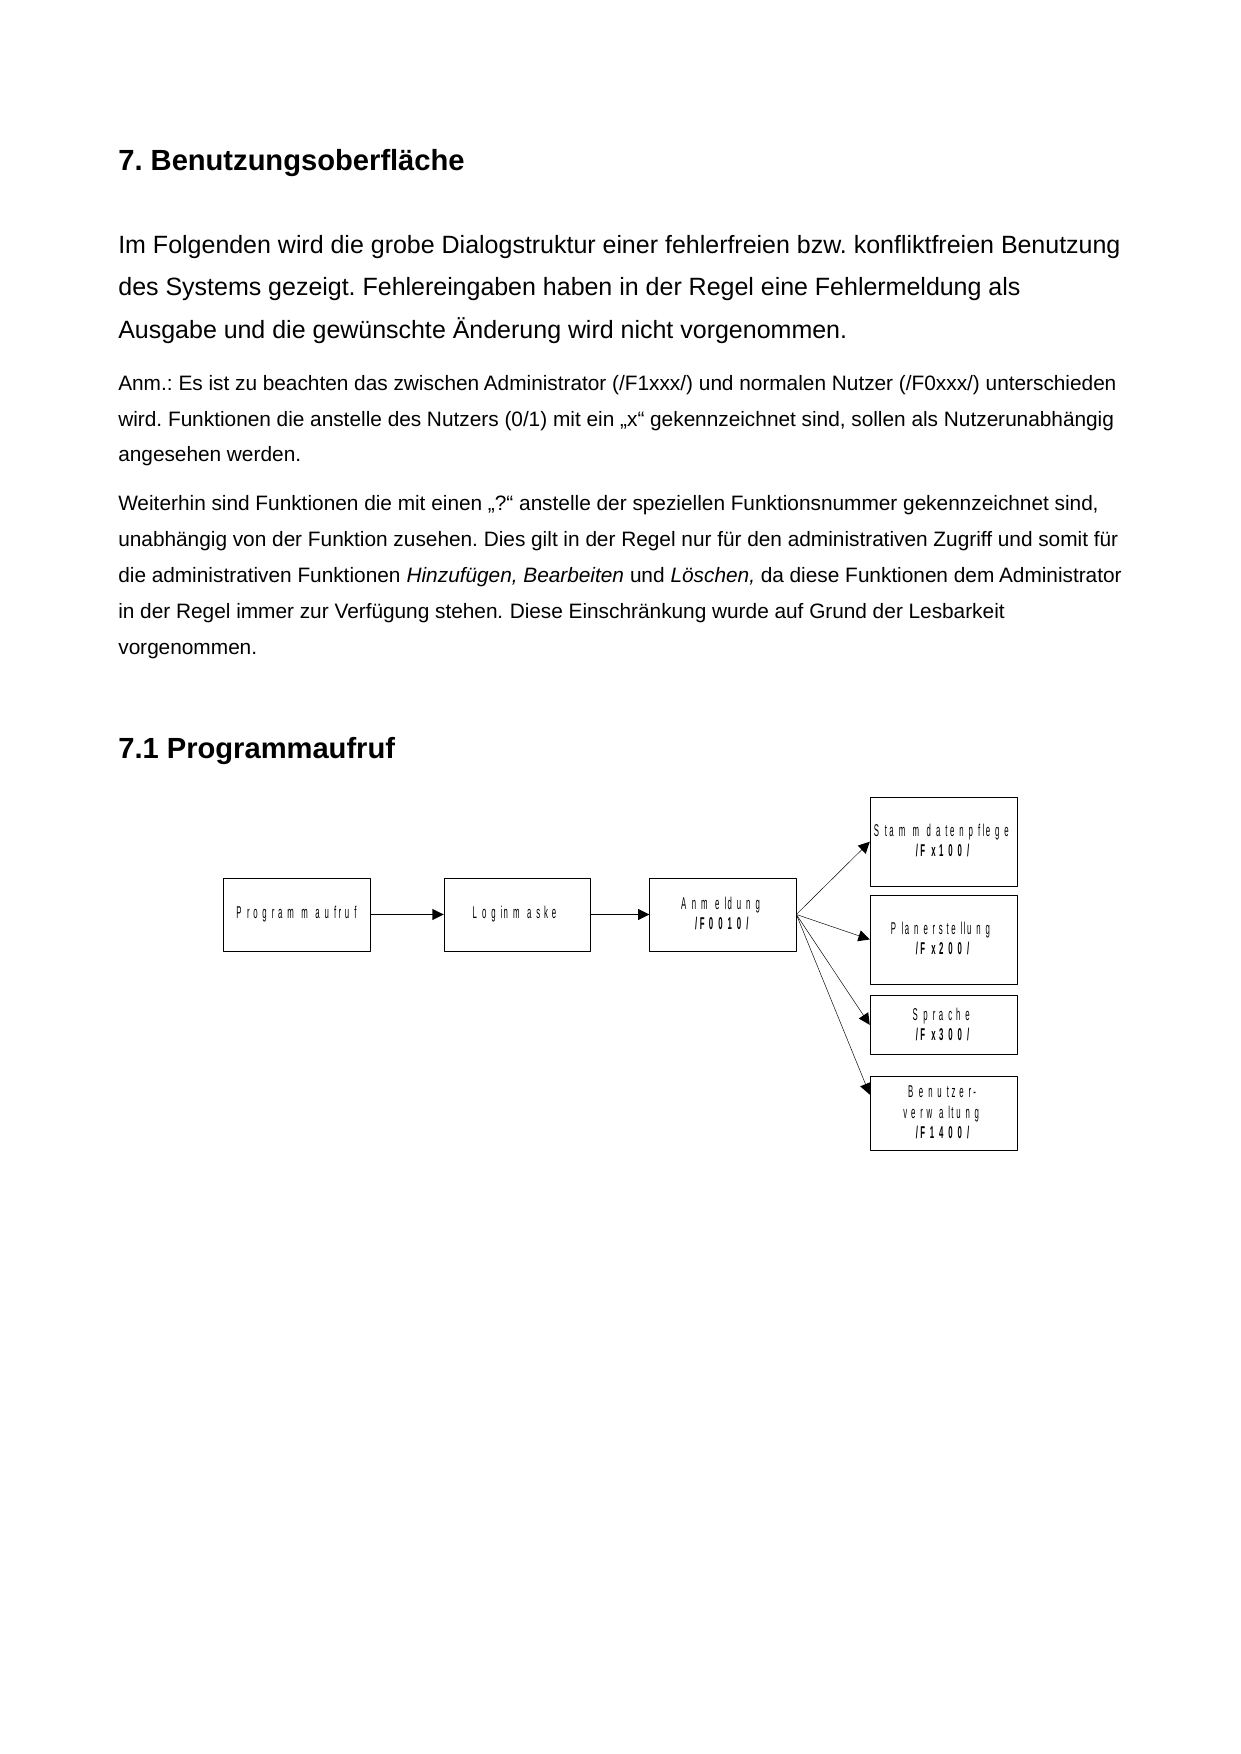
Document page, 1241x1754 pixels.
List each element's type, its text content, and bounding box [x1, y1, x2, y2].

text Anm.: Es ist zu beachten das zwischen Administrator (/F1xxx/) und normalen Nutzer (/F0xxx/) unterschieden wird. Funktionen die anstelle des Nutzers (0/1) mit ein „x“ gekennzeichnet sind, sollen als Nutzerunabhängig angesehen werden. [118, 370, 1122, 466]
text des Systems gezeigt. Fehlereingaben haben in der Regel eine Fehlermeldung als Ausgabe und die gewünschte Änderung wird nicht vorgenommen. [118, 272, 1122, 343]
subtitle 7. Benutzungsoberfläche [118, 143, 1122, 177]
text 7.1 Programmaufruf [118, 731, 1122, 765]
text Im Folgenden wird die grobe Dialogstruktur einer fehlerfreien bzw. konﬂiktfreien Benutzung [118, 230, 1122, 259]
text Weiterhin sind Funktionen die mit einen „?“ anstelle der speziellen Funktionsnummer gekennzeichnet sind, unabhängig von der Funktion zusehen. Dies gilt in der Regel nur für den administrativen Zugriff und somit für die administrativen Funktionen Hinzufügen, Bearbeiten und Löschen, da diese Funktionen dem Administrator in der Regel immer zur Verfügung stehen. Diese Einschränkung wurde auf Grund der Lesbarkeit vorgenommen. [118, 491, 1122, 658]
